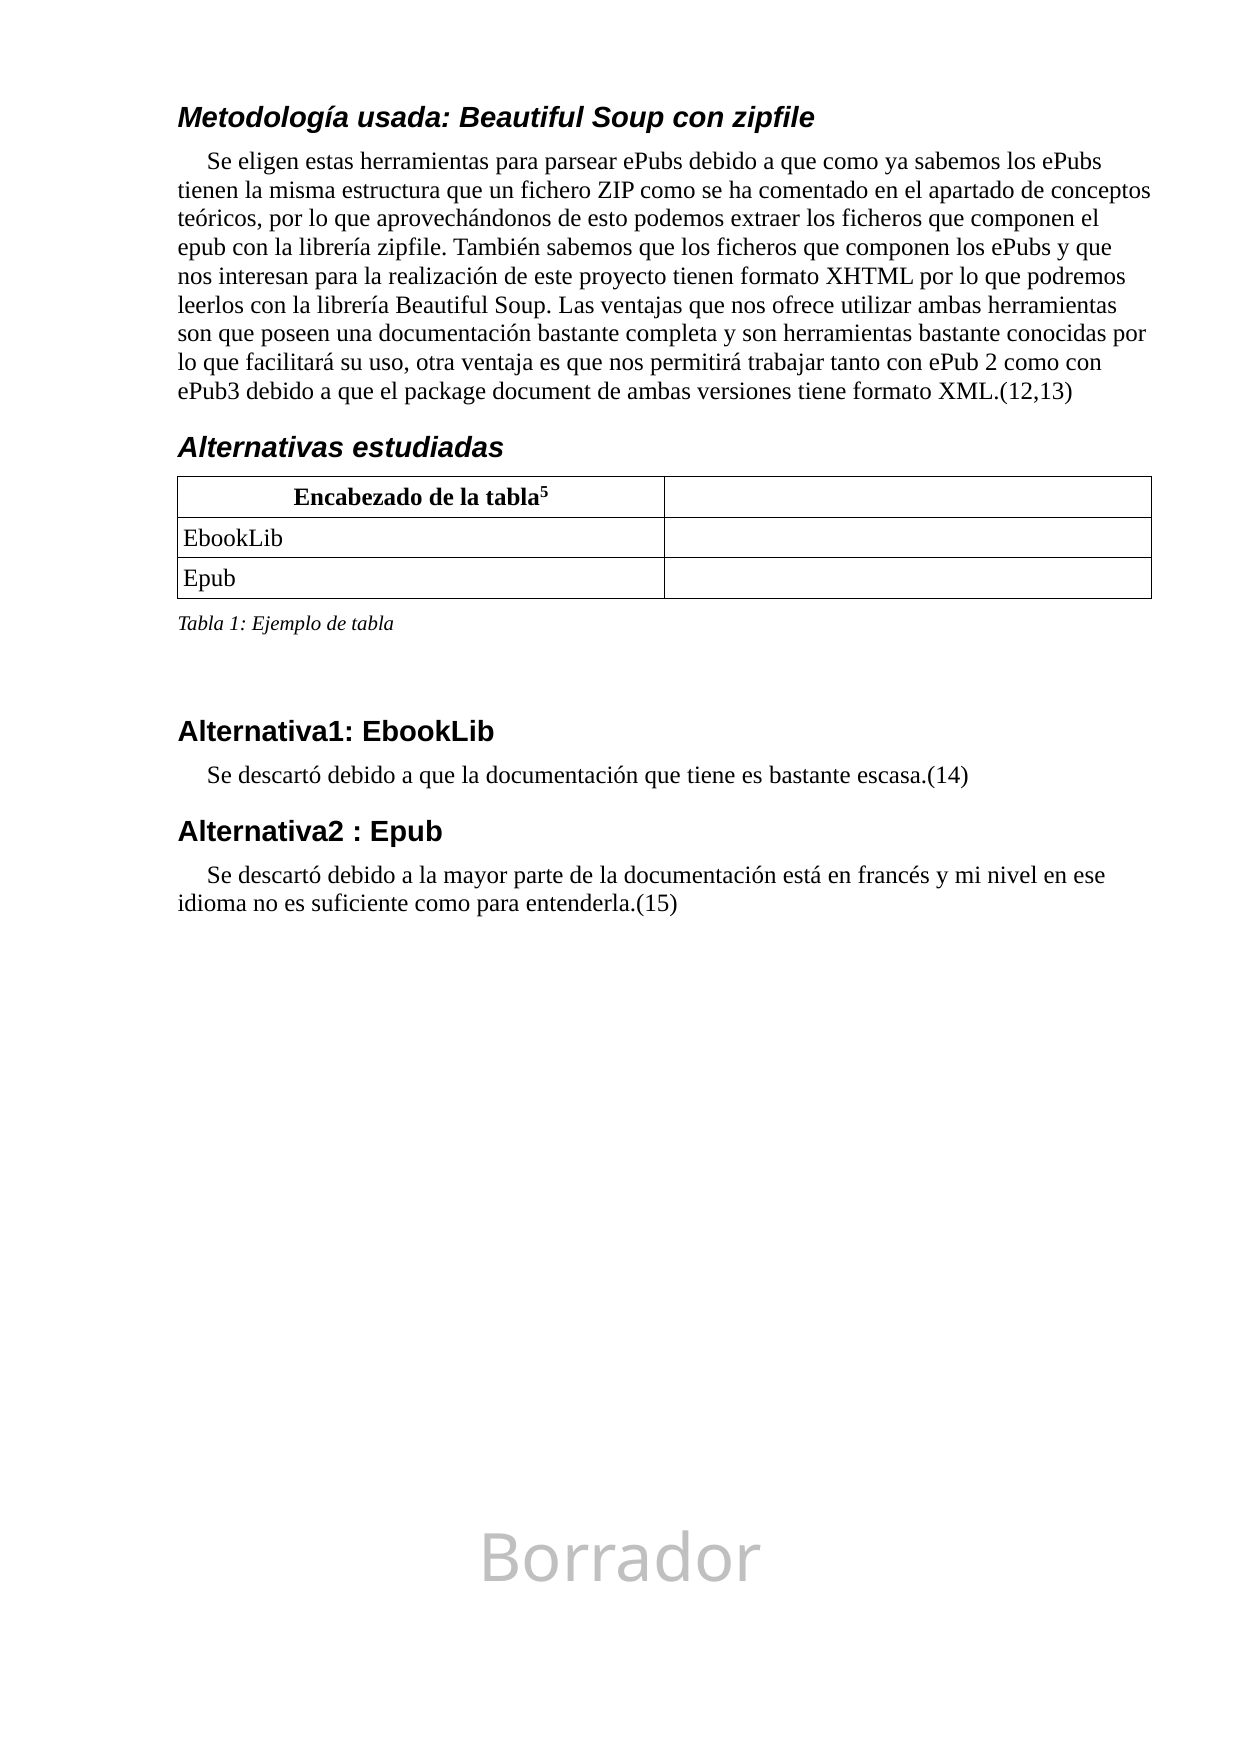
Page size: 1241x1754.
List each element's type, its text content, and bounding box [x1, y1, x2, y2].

text Se descartó debido a la mayor parte de la documentación está en francés y mi nivel en ese idioma no es suficiente como para entenderla.(15) [177, 860, 1152, 917]
subtitle Alternativas estudiadas [177, 430, 1152, 463]
subtitle Alternativa1: EbookLib [177, 714, 1152, 747]
table_cell EbookLib [178, 518, 664, 557]
table_cell [665, 558, 1151, 598]
text Se eligen estas herramientas para parsear ePubs debido a que como ya sabemos los ePubs tienen la misma estructura que un fichero ZIP como se ha comentado en el apartado de conceptos teóricos, por lo que aprovechándonos de esto podemos extraer los ficheros que componen el epub con la librería zipfile. También sabemos que los ficheros que componen los ePubs y que nos interesan para la realización de este proyecto tienen formato XHTML por lo que podremos leerlos con la librería Beautiful Soup. Las ventajas que nos ofrece utilizar ambas herramientas son que poseen una documentación bastante completa y son herramientas bastante conocidas por lo que facilitará su uso, otra ventaja es que nos permitirá trabajar tanto con ePub 2 como con ePub3 debido a que el package document de ambas versiones tiene formato XML.(12,13) [177, 146, 1152, 405]
subtitle Alternativa2 : Epub [177, 814, 1152, 847]
table_cell Epub [178, 558, 664, 598]
table_header [665, 477, 1151, 517]
table_cell [665, 518, 1151, 557]
text Se descartó debido a que la documentación que tiene es bastante escasa.(14) [177, 760, 1152, 789]
subtitle Metodología usada: Beautiful Soup con zipfile [177, 100, 1152, 133]
table_header Encabezado de la tabla [178, 477, 664, 517]
text Tabla 1: Ejemplo de tabla [177, 611, 1152, 635]
